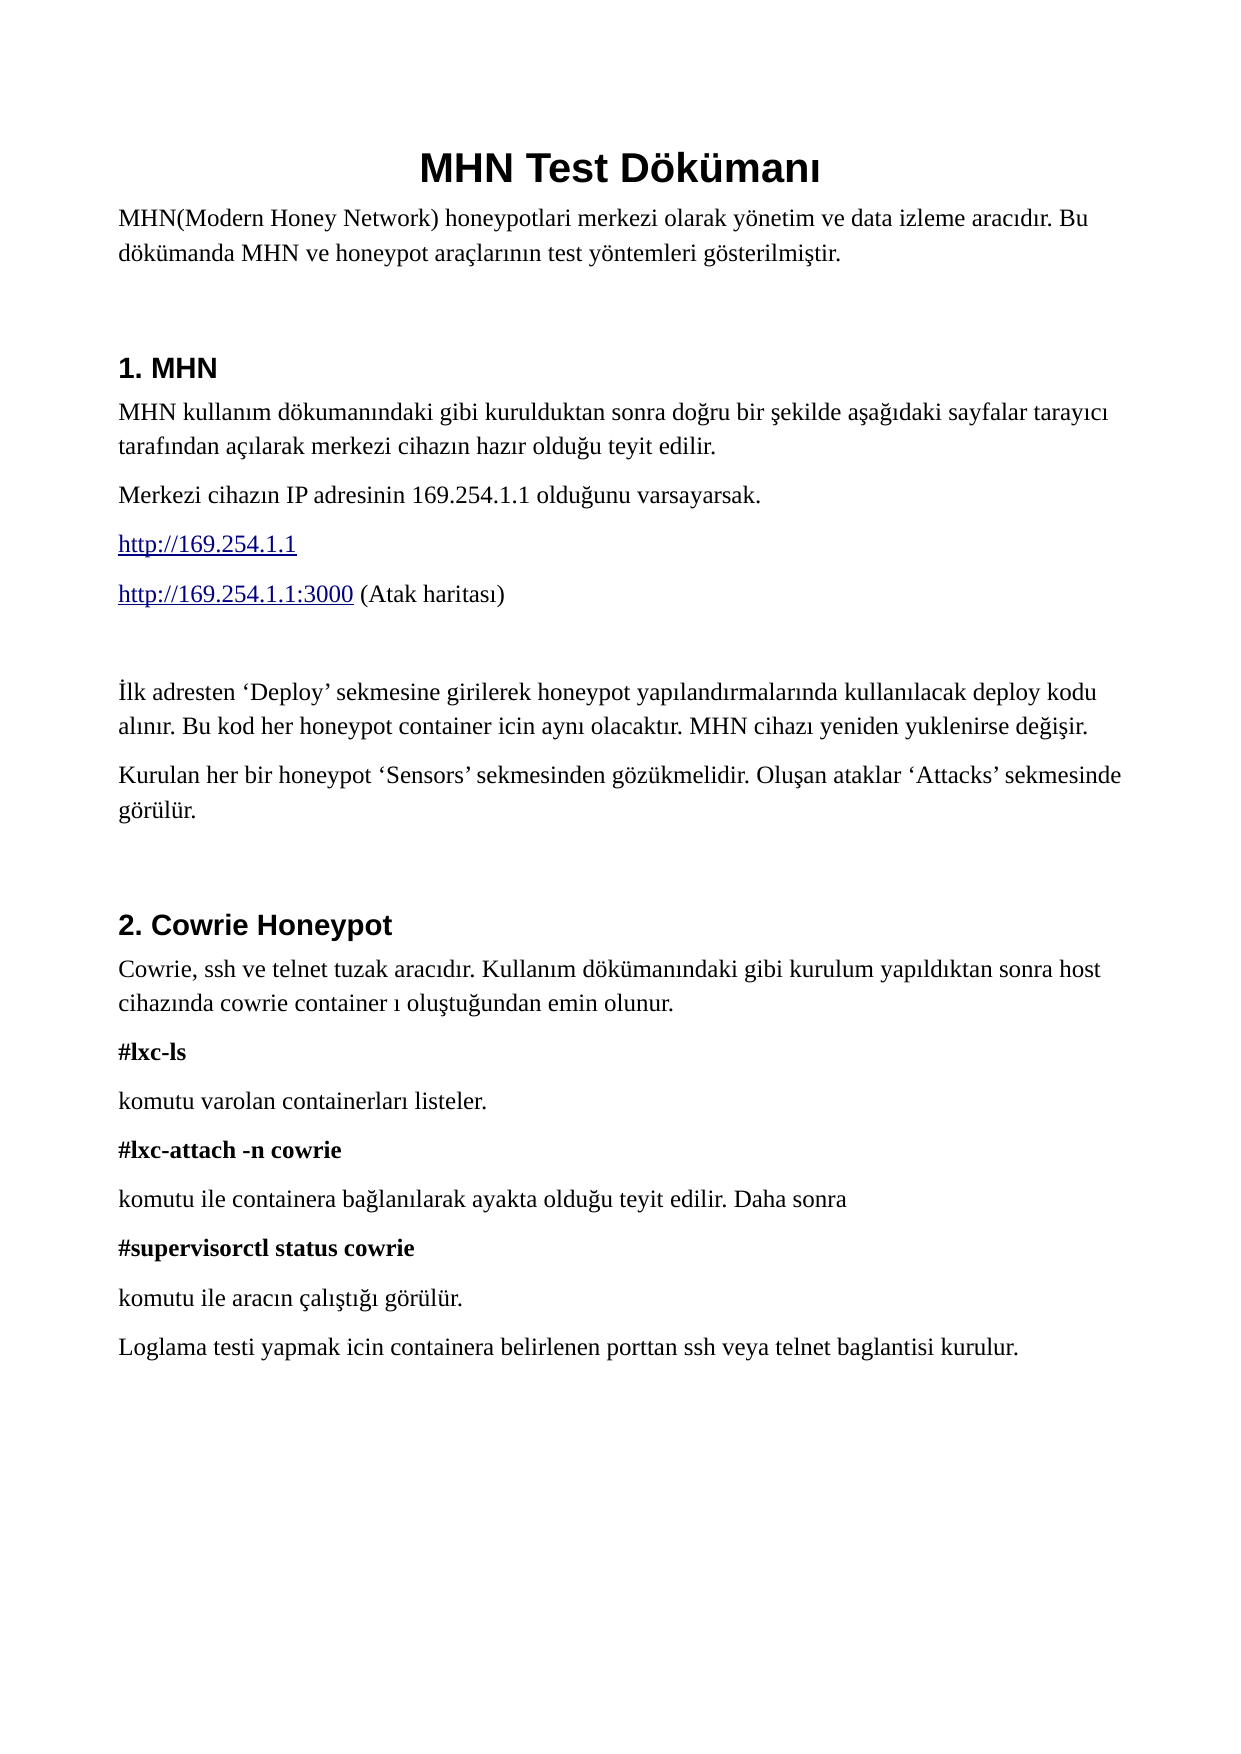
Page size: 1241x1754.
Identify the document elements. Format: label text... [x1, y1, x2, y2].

text Kurulan her bir honeypot ‘Sensors’ sekmesinden gözükmelidir. Oluşan ataklar ‘Attacks’ sekmesinde görülür. [118, 760, 1122, 823]
subtitle 1. MHN [118, 351, 1122, 384]
text komutu ile containera bağlanılarak ayakta olduğu teyit edilir. Daha sonra [118, 1184, 1122, 1213]
title MHN Test Dökümanı [118, 143, 1122, 191]
text Merkezi cihazın IP adresinin 169.254.1.1 olduğunu varsayarsak. [118, 481, 1122, 509]
text Loglama testi yapmak icin containera belirlenen porttan ssh veya telnet baglantisi kurulur. [118, 1332, 1122, 1360]
text http://169.254.1.1:3000 (Atak haritası) [118, 579, 1122, 607]
text İlk adresten ‘Deploy’ sekmesine girilerek honeypot yapılandırmalarında kullanılacak deploy kodu alınır. Bu kod her honeypot container icin aynı olacaktır. MHN cihazı yeniden yuklenirse değişir. [118, 677, 1122, 740]
text #lxc-ls [118, 1037, 1122, 1066]
subtitle 2. Cowrie Honeypot [118, 907, 1122, 941]
text Cowrie, ssh ve telnet tuzak aracıdır. Kullanım dökümanındaki gibi kurulum yapıldıktan sonra host cihazında cowrie container ı oluştuğundan emin olunur. [118, 954, 1122, 1017]
text http://169.254.1.1 [118, 529, 1122, 558]
text #lxc-attach -n cowrie [118, 1135, 1122, 1164]
text komutu varolan containerları listeler. [118, 1086, 1122, 1115]
text MHN kullanım dökumanındaki gibi kurulduktan sonra doğru bir şekilde aşağıdaki sayfalar tarayıcı tarafından açılarak merkezi cihazın hazır olduğu teyit edilir. [118, 397, 1122, 460]
text komutu ile aracın çalıştığı görülür. [118, 1283, 1122, 1311]
text #supervisorctl status cowrie [118, 1233, 1122, 1262]
text MHN(Modern Honey Network) honeypotlari merkezi olarak yönetim ve data izleme aracıdır. Bu dökümanda MHN ve honeypot araçlarının test yöntemleri gösterilmiştir. [118, 203, 1122, 267]
